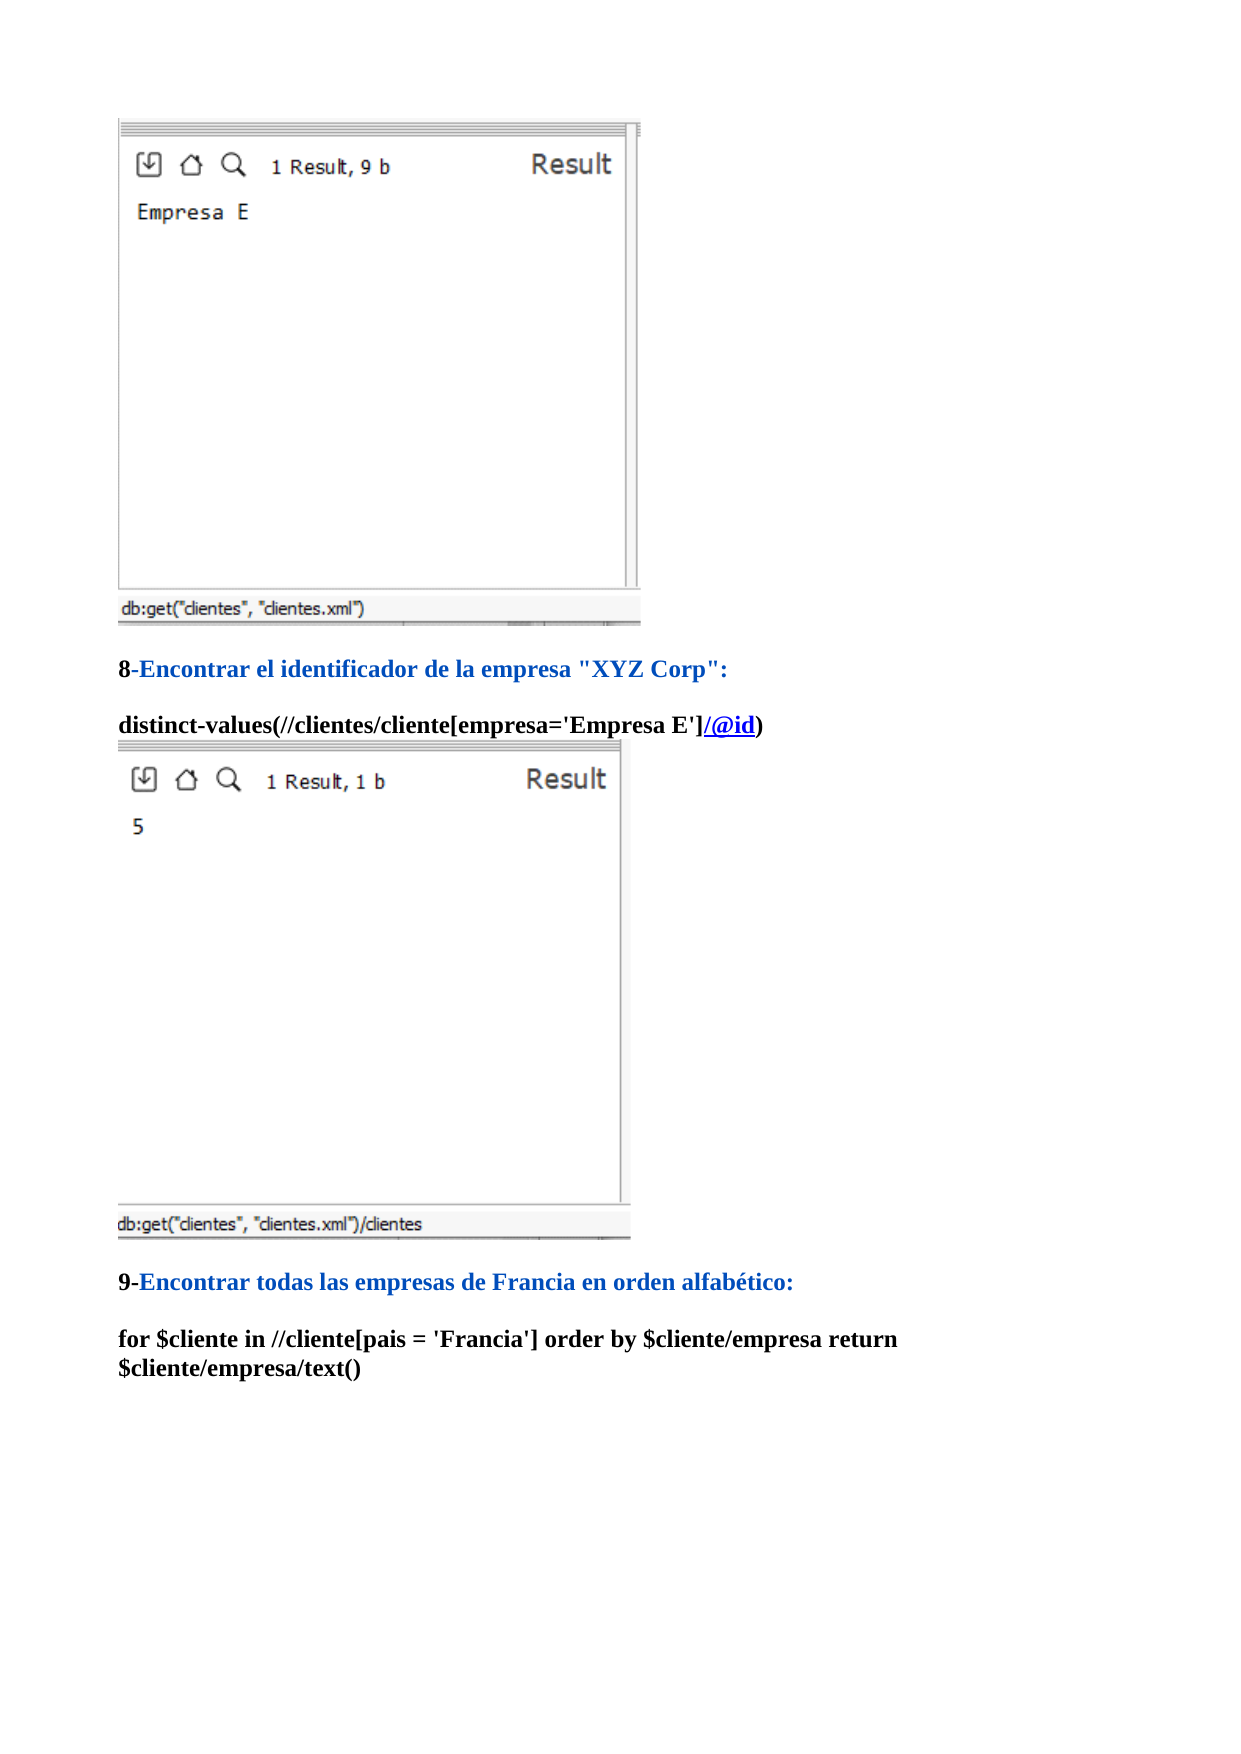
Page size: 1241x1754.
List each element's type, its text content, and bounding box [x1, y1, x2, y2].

text for $cliente in //cliente[pais = 'Francia'] order by $cliente/empresa return $cliente/empresa/text() [118, 1324, 1122, 1381]
text 9-Encontrar todas las empresas de Francia en orden alfabético: [118, 1267, 1122, 1296]
text distinct-values(//clientes/cliente[empresa='Empresa E']/@id) [118, 710, 1122, 739]
text 8-Encontrar el identificador de la empresa "XYZ Corp": [118, 654, 1122, 682]
